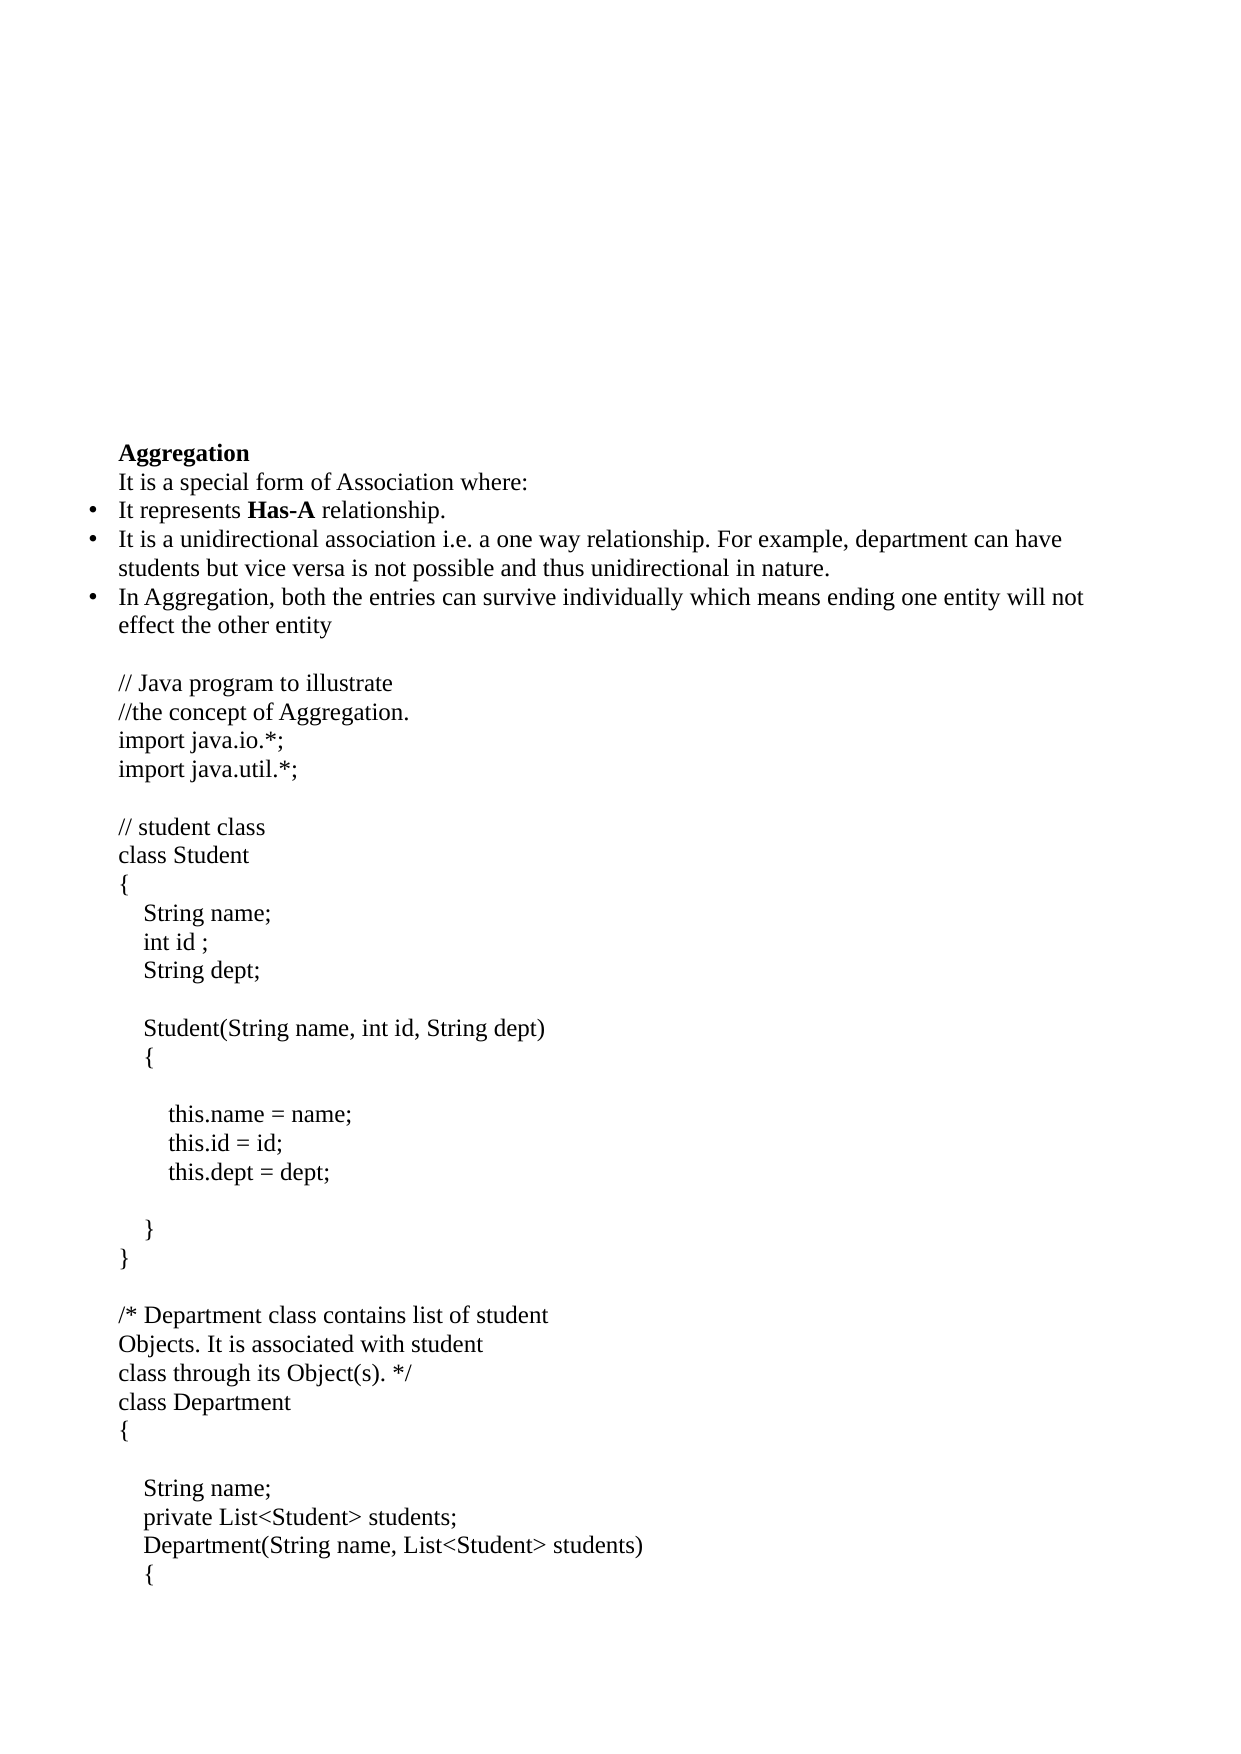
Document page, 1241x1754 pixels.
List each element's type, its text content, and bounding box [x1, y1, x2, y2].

table_header // Java program to illustrate //the concept of Aggregation. import java.io.*; import java.util.*; // student class class Student { String name; int id ; String dept; Student(String name, int id, String dept) { this.name = name; this.id = id; this.dept = dept; } } /* Department class contains list of student Objects. It is associated with student class through its Object(s). */ class Department { String name; private List<Student> students; Department(String name, List<Student> students) { [118, 668, 1074, 1617]
text [118, 118, 1122, 438]
text It is a special form of Association where: [118, 467, 1122, 495]
list It represents Has-A relationship. [118, 495, 1122, 524]
list It is a unidirectional association i.e. a one way relationship. For example, department can have students but vice versa is not possible and thus unidirectional in nature. [118, 524, 1122, 582]
list In Aggregation, both the entries can survive individually which means ending one entity will not effect the other entity [118, 582, 1122, 639]
text Aggregation [118, 438, 1122, 467]
